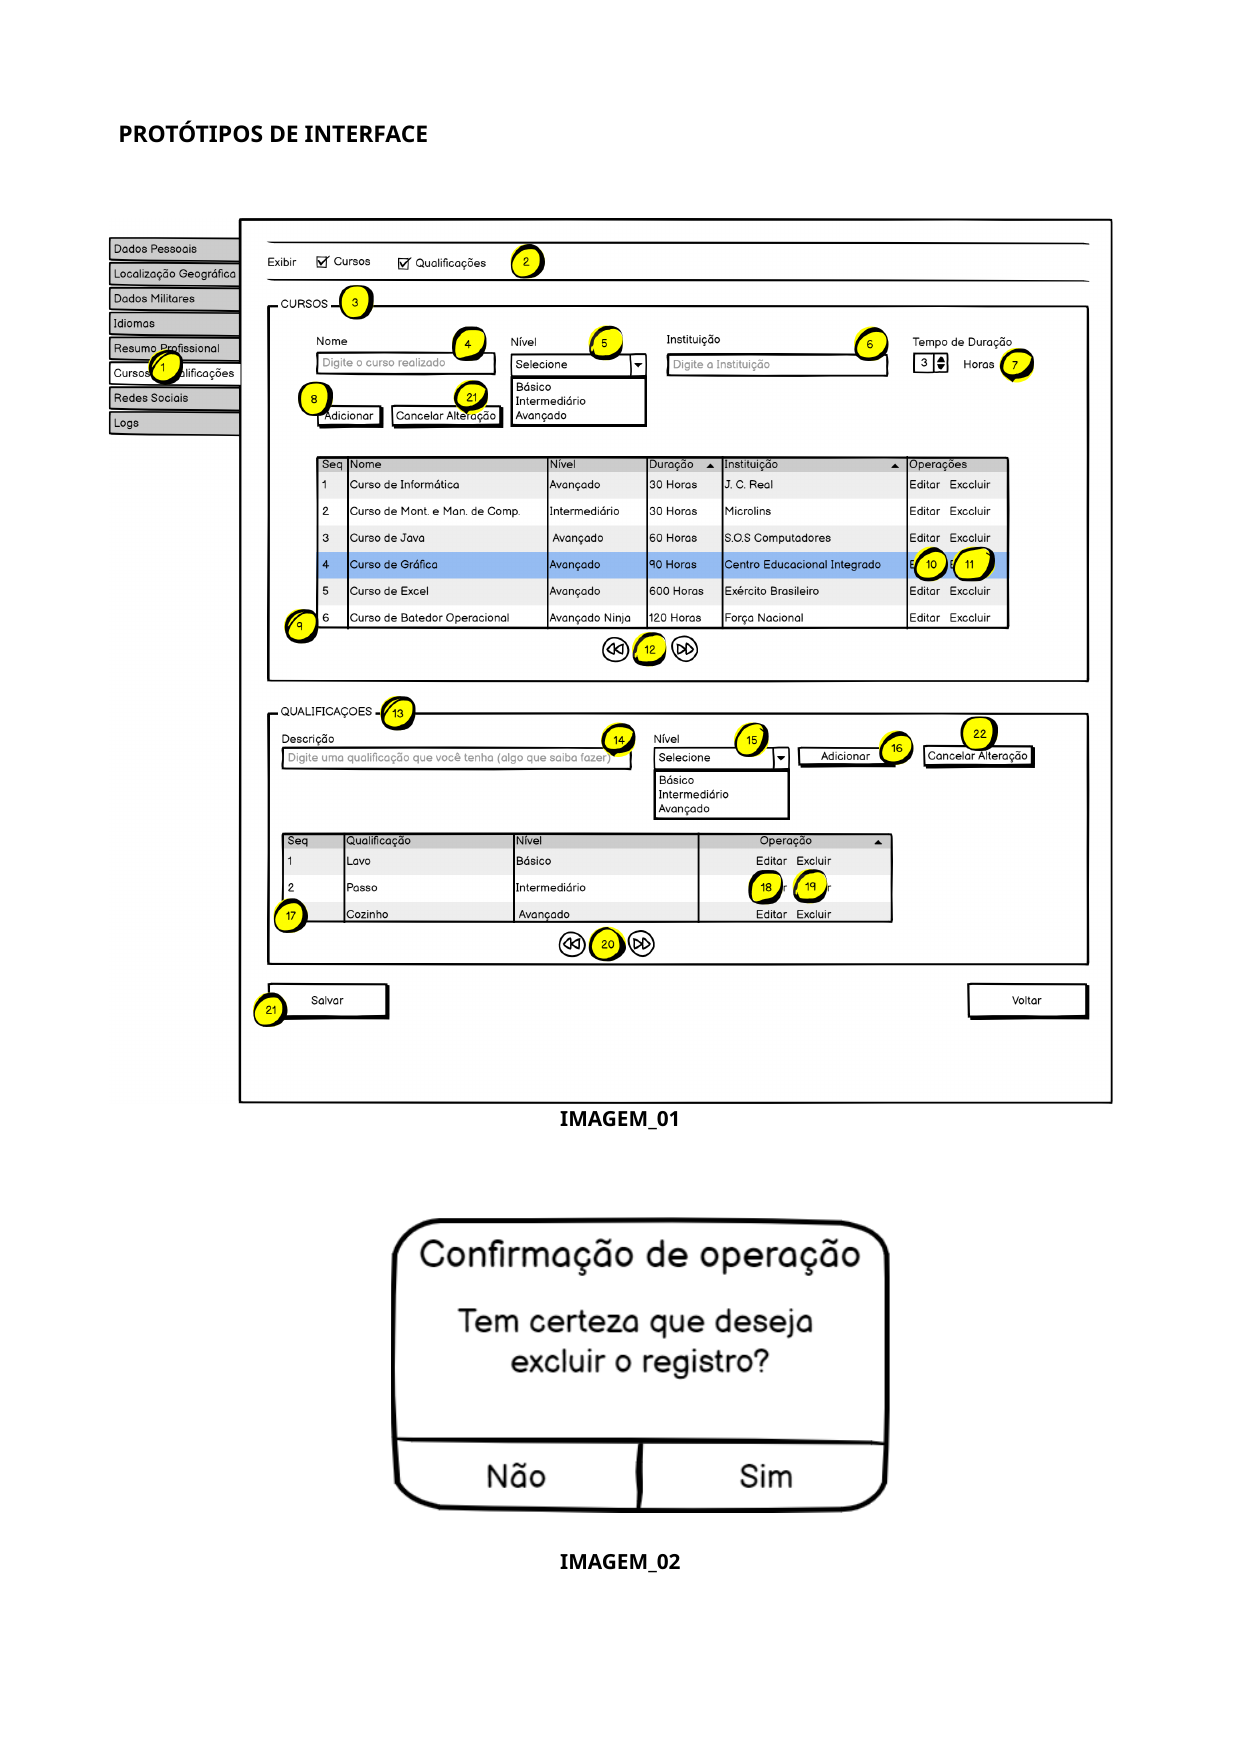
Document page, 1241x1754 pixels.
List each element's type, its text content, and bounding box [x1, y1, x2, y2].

picture [391, 1217, 891, 1513]
text IMAGEM_01 [118, 237, 1122, 1132]
text IMAGEM_02 [118, 1547, 1122, 1575]
picture [108, 218, 1113, 1104]
text PROTÓTIPOS DE INTERFACE [118, 118, 1122, 149]
